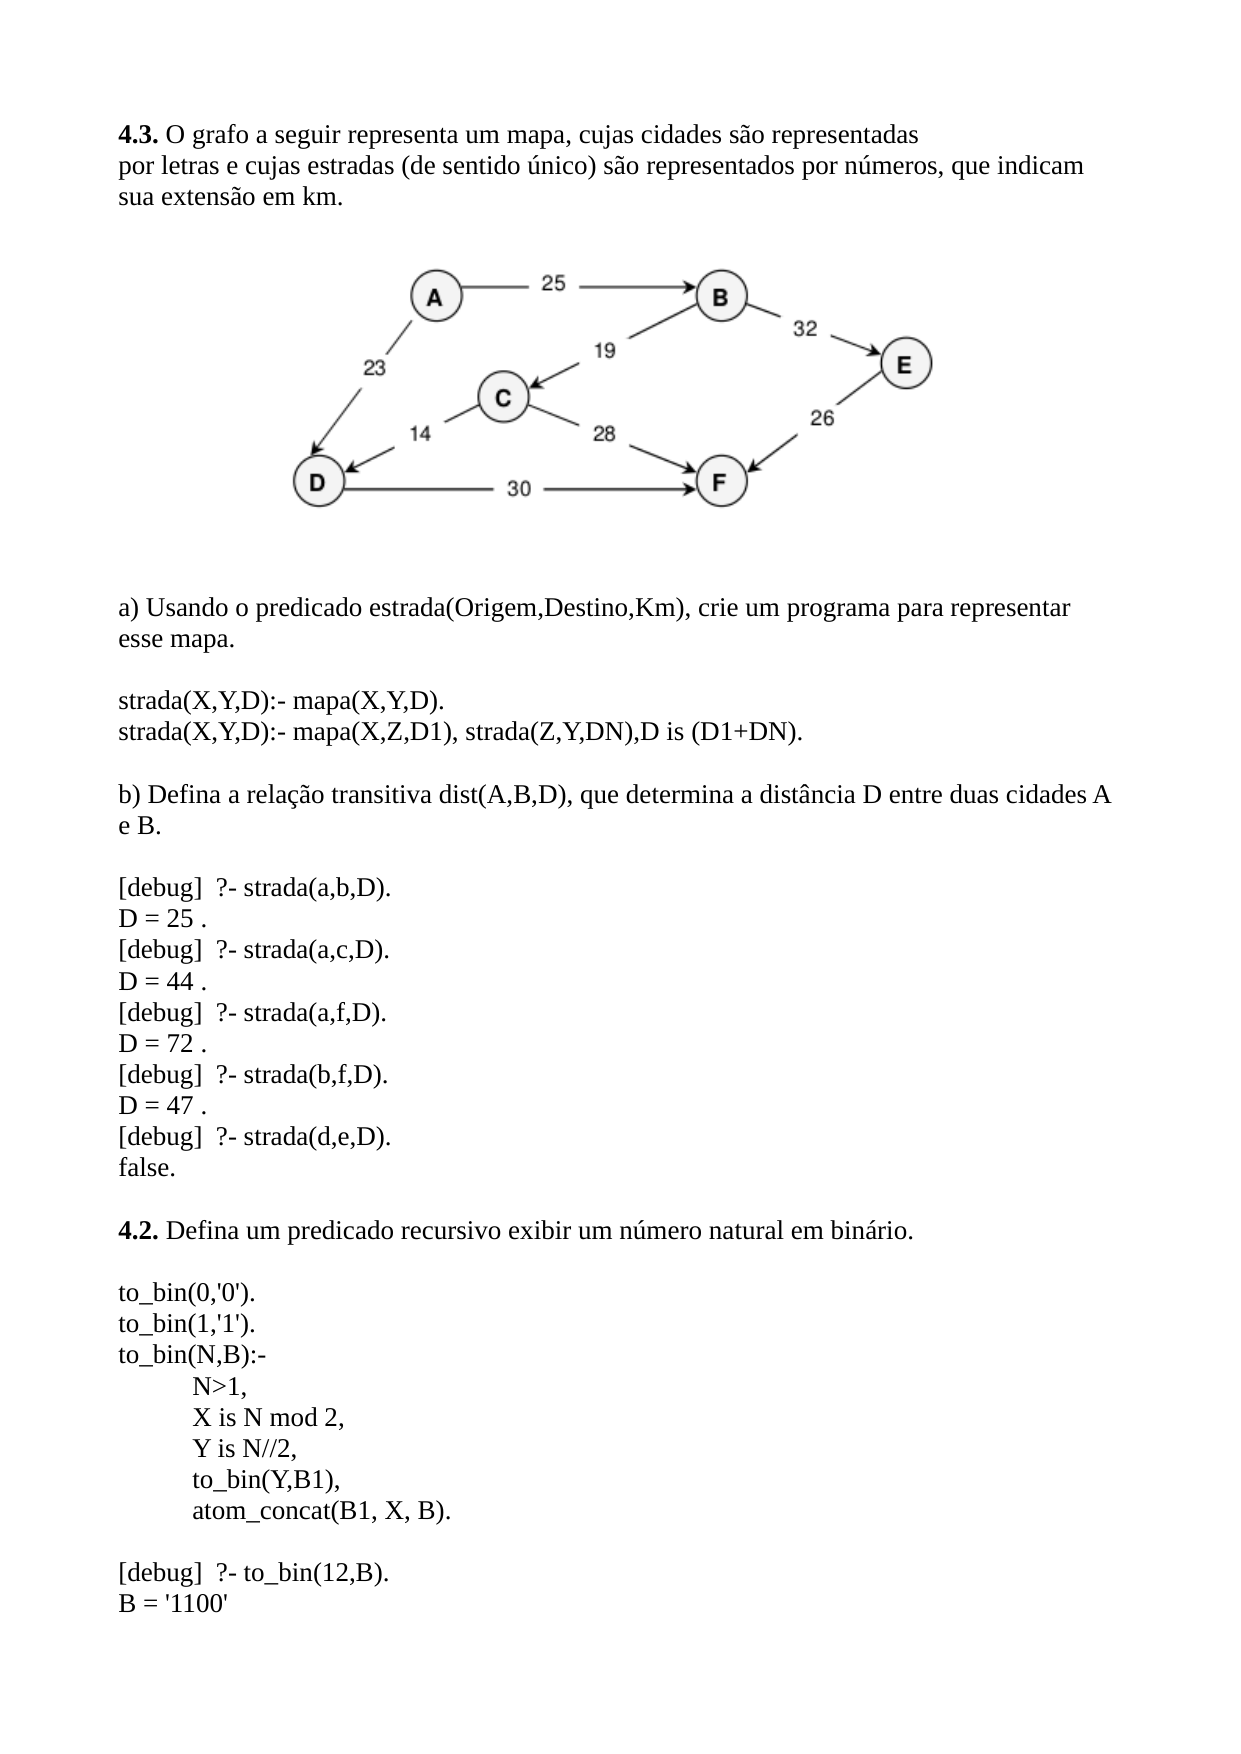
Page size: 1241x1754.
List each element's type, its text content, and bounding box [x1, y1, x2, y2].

text D = 44 . [118, 965, 1122, 996]
text D = 25 . [118, 902, 1122, 933]
text to_bin(1,'1'). [118, 1307, 1122, 1338]
text [debug] ?- strada(a,c,D). [118, 933, 1122, 965]
text false. [118, 1152, 1122, 1183]
text [debug] ?- strada(b,f,D). [118, 1058, 1122, 1089]
text X is N mod 2, [118, 1401, 1122, 1432]
text to_bin(N,B):- [118, 1338, 1122, 1369]
text atom_concat(B1, X, B). [118, 1494, 1122, 1525]
text D = 47 . [118, 1089, 1122, 1120]
text 4.3. O grafo a seguir representa um mapa, cujas cidades são representadas [118, 118, 1122, 149]
text por letras e cujas estradas (de sentido único) são representados por números, que indicam sua extensão em km. [118, 149, 1122, 212]
text [debug] ?- to_bin(12,B). [118, 1556, 1122, 1588]
picture [223, 242, 1017, 529]
text strada(X,Y,D):- mapa(X,Y,D). [118, 684, 1122, 716]
text [debug] ?- strada(d,e,D). [118, 1120, 1122, 1152]
text a) Usando o predicado estrada(Origem,Destino,Km), crie um programa para representar esse mapa. [118, 591, 1122, 653]
text 4.2. Defina um predicado recursivo exibir um número natural em binário. [118, 1214, 1122, 1245]
text to_bin(0,'0'). [118, 1276, 1122, 1307]
text strada(X,Y,D):- mapa(X,Z,D1), strada(Z,Y,DN),D is (D1+DN). [118, 716, 1122, 747]
text D = 72 . [118, 1027, 1122, 1058]
text B = '1100' [118, 1588, 1122, 1619]
text Y is N//2, [118, 1432, 1122, 1463]
text N>1, [118, 1369, 1122, 1401]
text [debug] ?- strada(a,b,D). [118, 871, 1122, 902]
text b) Defina a relação transitiva dist(A,B,D), que determina a distância D entre duas cidades A e B. [118, 778, 1122, 840]
text [debug] ?- strada(a,f,D). [118, 996, 1122, 1027]
text to_bin(Y,B1), [118, 1463, 1122, 1494]
